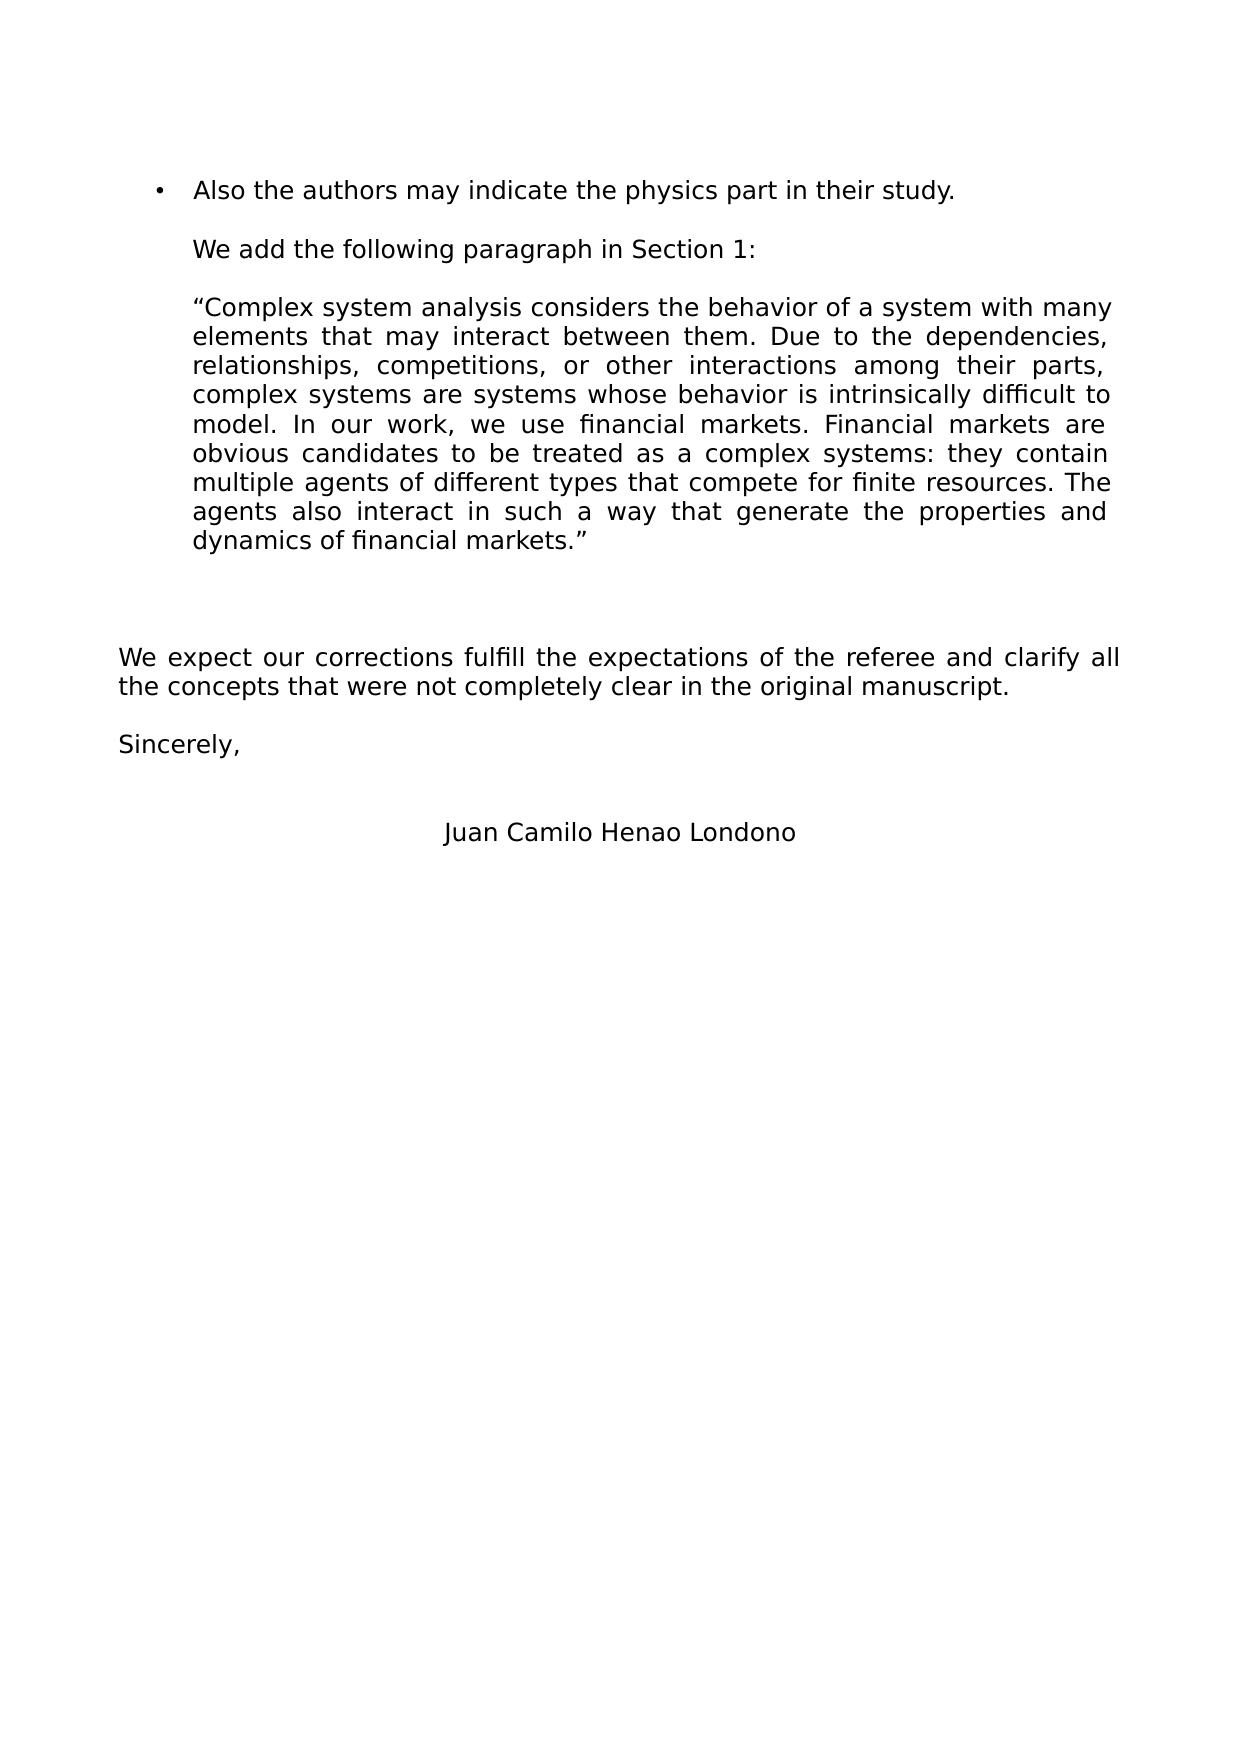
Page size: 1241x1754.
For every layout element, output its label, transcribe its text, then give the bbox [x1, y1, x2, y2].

text Sincerely, [118, 731, 1122, 760]
text Juan Camilo Henao Londono [118, 818, 1122, 847]
text We expect our corrections fulfill the expectations of the referee and clarify all the concepts that were not completely clear in the original manuscript. [118, 643, 1122, 701]
text “Complex system analysis considers the behavior of a system with many elements that may interact between them. Due to the dependencies, relationships, competitions, or other interactions among their parts, complex systems are systems whose behavior is intrinsically difficult to model. In our work, we use financial markets. Financial markets are obvious candidates to be treated as a complex systems: they contain multiple agents of different types that compete for finite resources. The agents also interact in such a way that generate the properties and dynamics of financial markets.” [118, 293, 1122, 556]
list Also the authors may indicate the physics part in their study. [156, 176, 1122, 206]
text We add the following paragraph in Section 1: [118, 235, 1122, 264]
